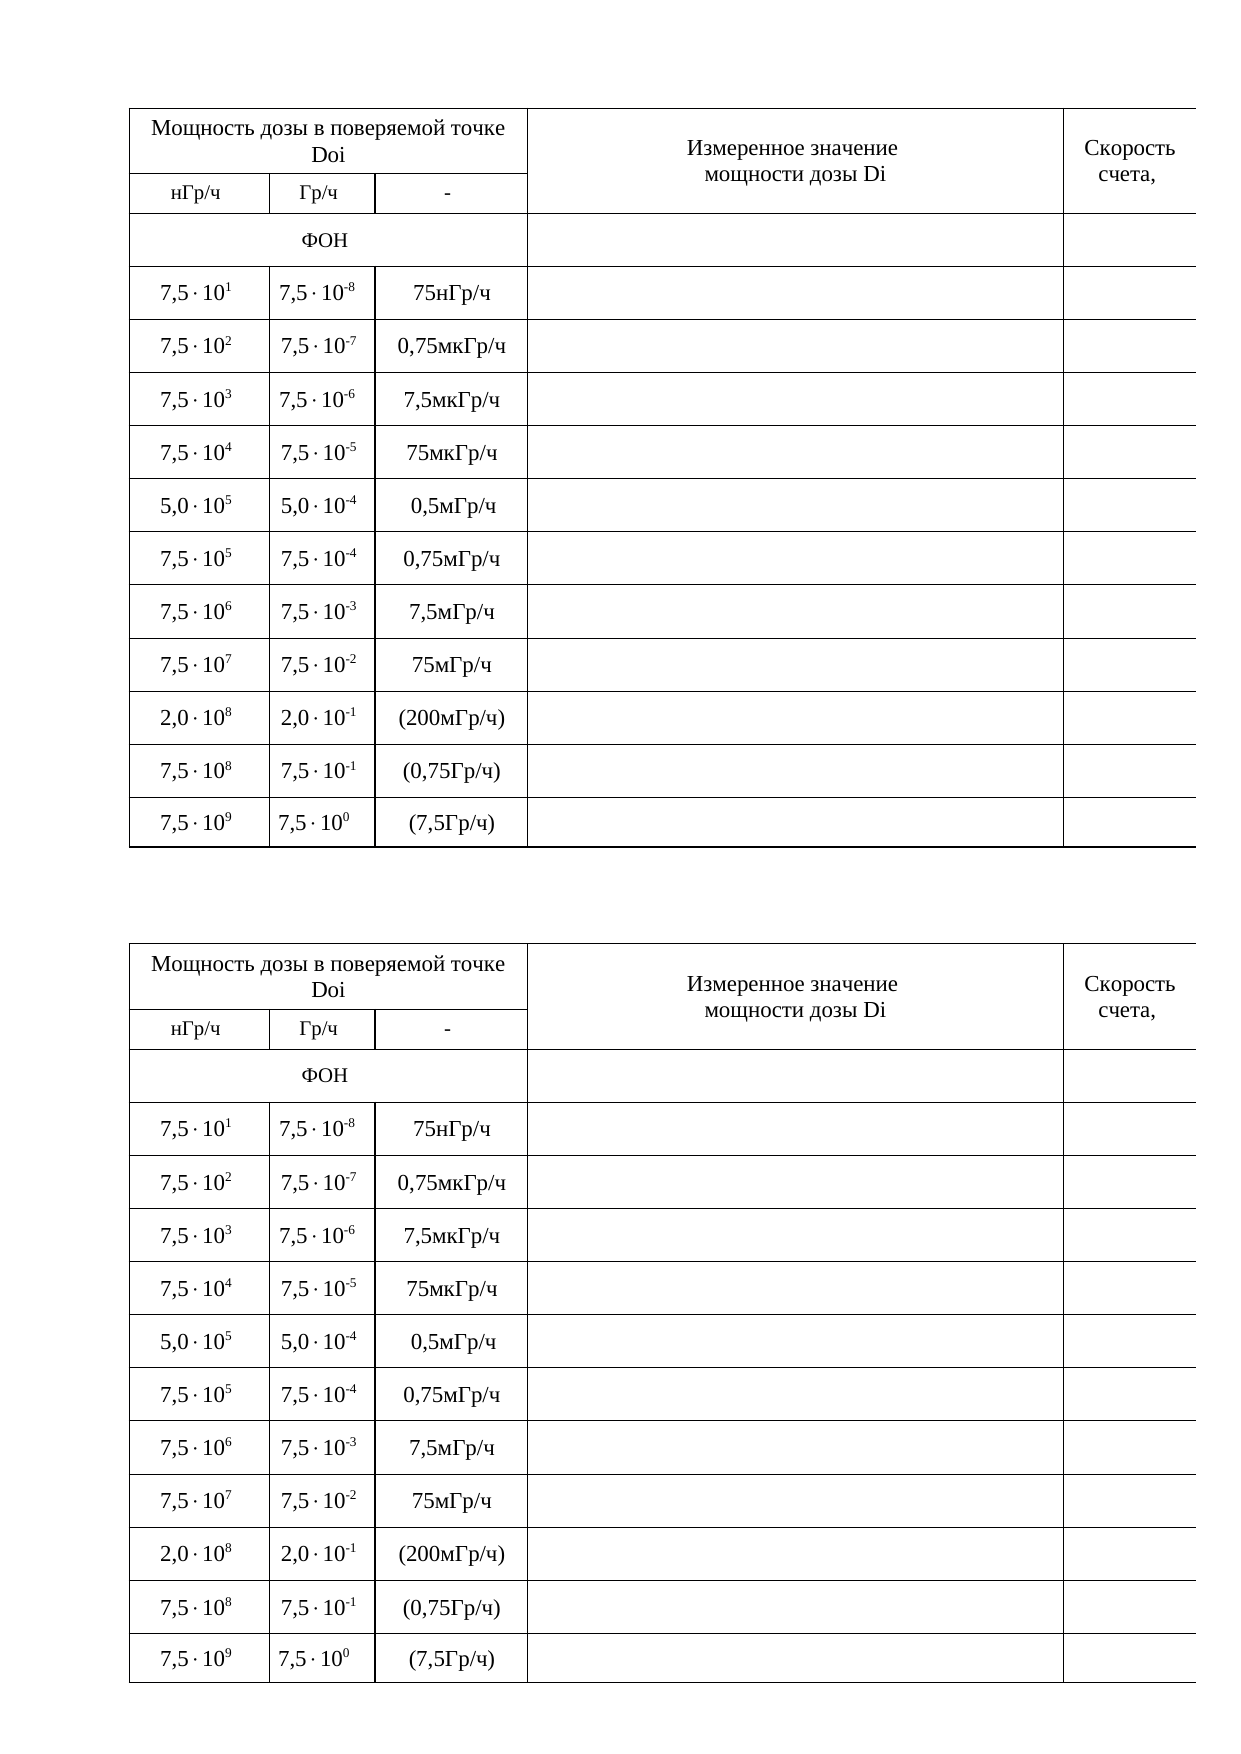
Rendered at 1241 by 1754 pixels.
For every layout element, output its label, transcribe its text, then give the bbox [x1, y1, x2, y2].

table_cell [528, 1421, 1063, 1473]
table_cell [528, 267, 1063, 319]
table_header Измеренное значение мощности дозы Di [528, 944, 1063, 1048]
table_cell 7,510-8 [270, 1103, 374, 1155]
table_cell 0,75мГр/ч [376, 1368, 527, 1420]
table_cell [1064, 320, 1196, 372]
table_cell [528, 1156, 1063, 1208]
table_cell 7,510-6 [270, 373, 374, 425]
table_cell [1064, 1421, 1196, 1473]
table_cell [1064, 1581, 1196, 1633]
table_cell 2,0108 [130, 1528, 269, 1580]
table_cell [528, 1262, 1063, 1314]
table_cell [528, 1103, 1063, 1155]
table_cell [528, 373, 1063, 425]
table_cell 0,75мкГр/ч [376, 1156, 527, 1208]
table_cell 7,5100 [270, 798, 374, 846]
table_cell [1064, 1262, 1196, 1314]
table_cell [1064, 267, 1196, 319]
table_cell [1064, 214, 1196, 266]
table_cell 0,5мГр/ч [376, 479, 527, 531]
table_cell [528, 1315, 1063, 1367]
table_cell 7,5106 [130, 1421, 269, 1473]
table_cell [1064, 1528, 1196, 1580]
table_cell 7,510-2 [270, 639, 374, 691]
table_cell Гр/ч [270, 174, 374, 212]
table_cell [1064, 639, 1196, 691]
table_cell [528, 214, 1063, 266]
table_cell [528, 479, 1063, 531]
table_cell [1064, 1475, 1196, 1527]
table_cell [1064, 1315, 1196, 1367]
table_cell 7,5109 [130, 798, 269, 846]
table_cell [1064, 1103, 1196, 1155]
table_cell 0,75мкГр/ч [376, 320, 527, 372]
table_cell 7,5103 [130, 1209, 269, 1261]
table_cell [1064, 745, 1196, 797]
table_cell 2,010-1 [270, 1528, 374, 1580]
table_cell [528, 1634, 1063, 1682]
table_cell 75мкГр/ч [376, 1262, 527, 1314]
table_cell 75мГр/ч [376, 639, 527, 691]
table_cell 7,510-3 [270, 585, 374, 637]
table_cell [528, 1475, 1063, 1527]
table_cell 75нГр/ч [376, 1103, 527, 1155]
table_cell Гр/ч [270, 1010, 374, 1048]
table_cell 7,510-1 [270, 1581, 374, 1633]
table_cell (7,5Гр/ч) [376, 798, 527, 846]
table_cell 7,510-5 [270, 1262, 374, 1314]
table_cell - [376, 1010, 527, 1048]
table_cell [1064, 479, 1196, 531]
table_cell [528, 1528, 1063, 1580]
table_cell нГр/ч [130, 174, 269, 212]
table_cell 7,5101 [130, 267, 269, 319]
table_cell 7,510-4 [270, 532, 374, 584]
table_cell ФОН [130, 1050, 527, 1102]
table_cell 7,5106 [130, 585, 269, 637]
table_cell [528, 1581, 1063, 1633]
table_cell [1064, 373, 1196, 425]
table_cell 7,5104 [130, 1262, 269, 1314]
table_cell 7,510-2 [270, 1475, 374, 1527]
table_cell 7,510-1 [270, 745, 374, 797]
table_cell 0,5мГр/ч [376, 1315, 527, 1367]
table_header Скорость счета, [1064, 109, 1196, 212]
table_cell [528, 532, 1063, 584]
table_cell 7,5108 [130, 1581, 269, 1633]
table_cell 7,510-7 [270, 320, 374, 372]
table_cell (0,75Гр/ч) [376, 1581, 527, 1633]
table_cell (7,5Гр/ч) [376, 1634, 527, 1682]
table_cell ФОН [130, 214, 527, 266]
table_cell [528, 1209, 1063, 1261]
table_cell 2,010-1 [270, 692, 374, 744]
table_cell 7,5101 [130, 1103, 269, 1155]
table_cell 7,5мГр/ч [376, 1421, 527, 1473]
table_cell 7,5мкГр/ч [376, 373, 527, 425]
table_cell [1064, 1634, 1196, 1682]
table_cell 5,0105 [130, 479, 269, 531]
table_cell [528, 320, 1063, 372]
table_cell 7,5109 [130, 1634, 269, 1682]
table_cell 7,510-6 [270, 1209, 374, 1261]
table_cell [528, 798, 1063, 846]
table_cell 7,510-8 [270, 267, 374, 319]
table_cell 75нГр/ч [376, 267, 527, 319]
table_header Измеренное значение мощности дозы Di [528, 109, 1063, 212]
table_cell нГр/ч [130, 1010, 269, 1048]
table_cell 7,510-7 [270, 1156, 374, 1208]
table_cell 7,5105 [130, 1368, 269, 1420]
table_cell 7,5102 [130, 1156, 269, 1208]
table_cell 75мГр/ч [376, 1475, 527, 1527]
table_cell [1064, 692, 1196, 744]
table_cell 7,510-3 [270, 1421, 374, 1473]
table_cell 7,5107 [130, 1475, 269, 1527]
table_cell [528, 692, 1063, 744]
table_cell 2,0108 [130, 692, 269, 744]
table_header Мощность дозы в поверяемой точке Doi [130, 944, 527, 1009]
table_cell 7,5103 [130, 373, 269, 425]
table_cell [528, 745, 1063, 797]
table_cell (200мГр/ч) [376, 692, 527, 744]
table_header Скорость счета, [1064, 944, 1196, 1048]
table_cell 7,5мГр/ч [376, 585, 527, 637]
table_cell 7,5108 [130, 745, 269, 797]
table_cell [1064, 426, 1196, 478]
table_cell [1064, 1050, 1196, 1102]
table_cell [1064, 585, 1196, 637]
table_cell 75мкГр/ч [376, 426, 527, 478]
table_cell [528, 639, 1063, 691]
table_cell (0,75Гр/ч) [376, 745, 527, 797]
table_cell [1064, 1156, 1196, 1208]
table_cell 7,510-4 [270, 1368, 374, 1420]
table_cell [528, 585, 1063, 637]
table_cell 5,010-4 [270, 1315, 374, 1367]
table_cell 0,75мГр/ч [376, 532, 527, 584]
table_cell [528, 1050, 1063, 1102]
table_cell [1064, 1209, 1196, 1261]
table_header Мощность дозы в поверяемой точке Doi [130, 109, 527, 173]
table_cell 7,510-5 [270, 426, 374, 478]
table_cell [1064, 532, 1196, 584]
table_cell [528, 426, 1063, 478]
table_cell 5,0105 [130, 1315, 269, 1367]
table_cell [1064, 798, 1196, 846]
table_cell [1064, 1368, 1196, 1420]
table_cell 7,5100 [270, 1634, 374, 1682]
table_cell 5,010-4 [270, 479, 374, 531]
table_cell 7,5мкГр/ч [376, 1209, 527, 1261]
table_cell 7,5105 [130, 532, 269, 584]
table_cell 7,5107 [130, 639, 269, 691]
table_cell 7,5104 [130, 426, 269, 478]
table_cell - [376, 174, 527, 212]
table_cell 7,5102 [130, 320, 269, 372]
table_cell [528, 1368, 1063, 1420]
table_cell (200мГр/ч) [376, 1528, 527, 1580]
